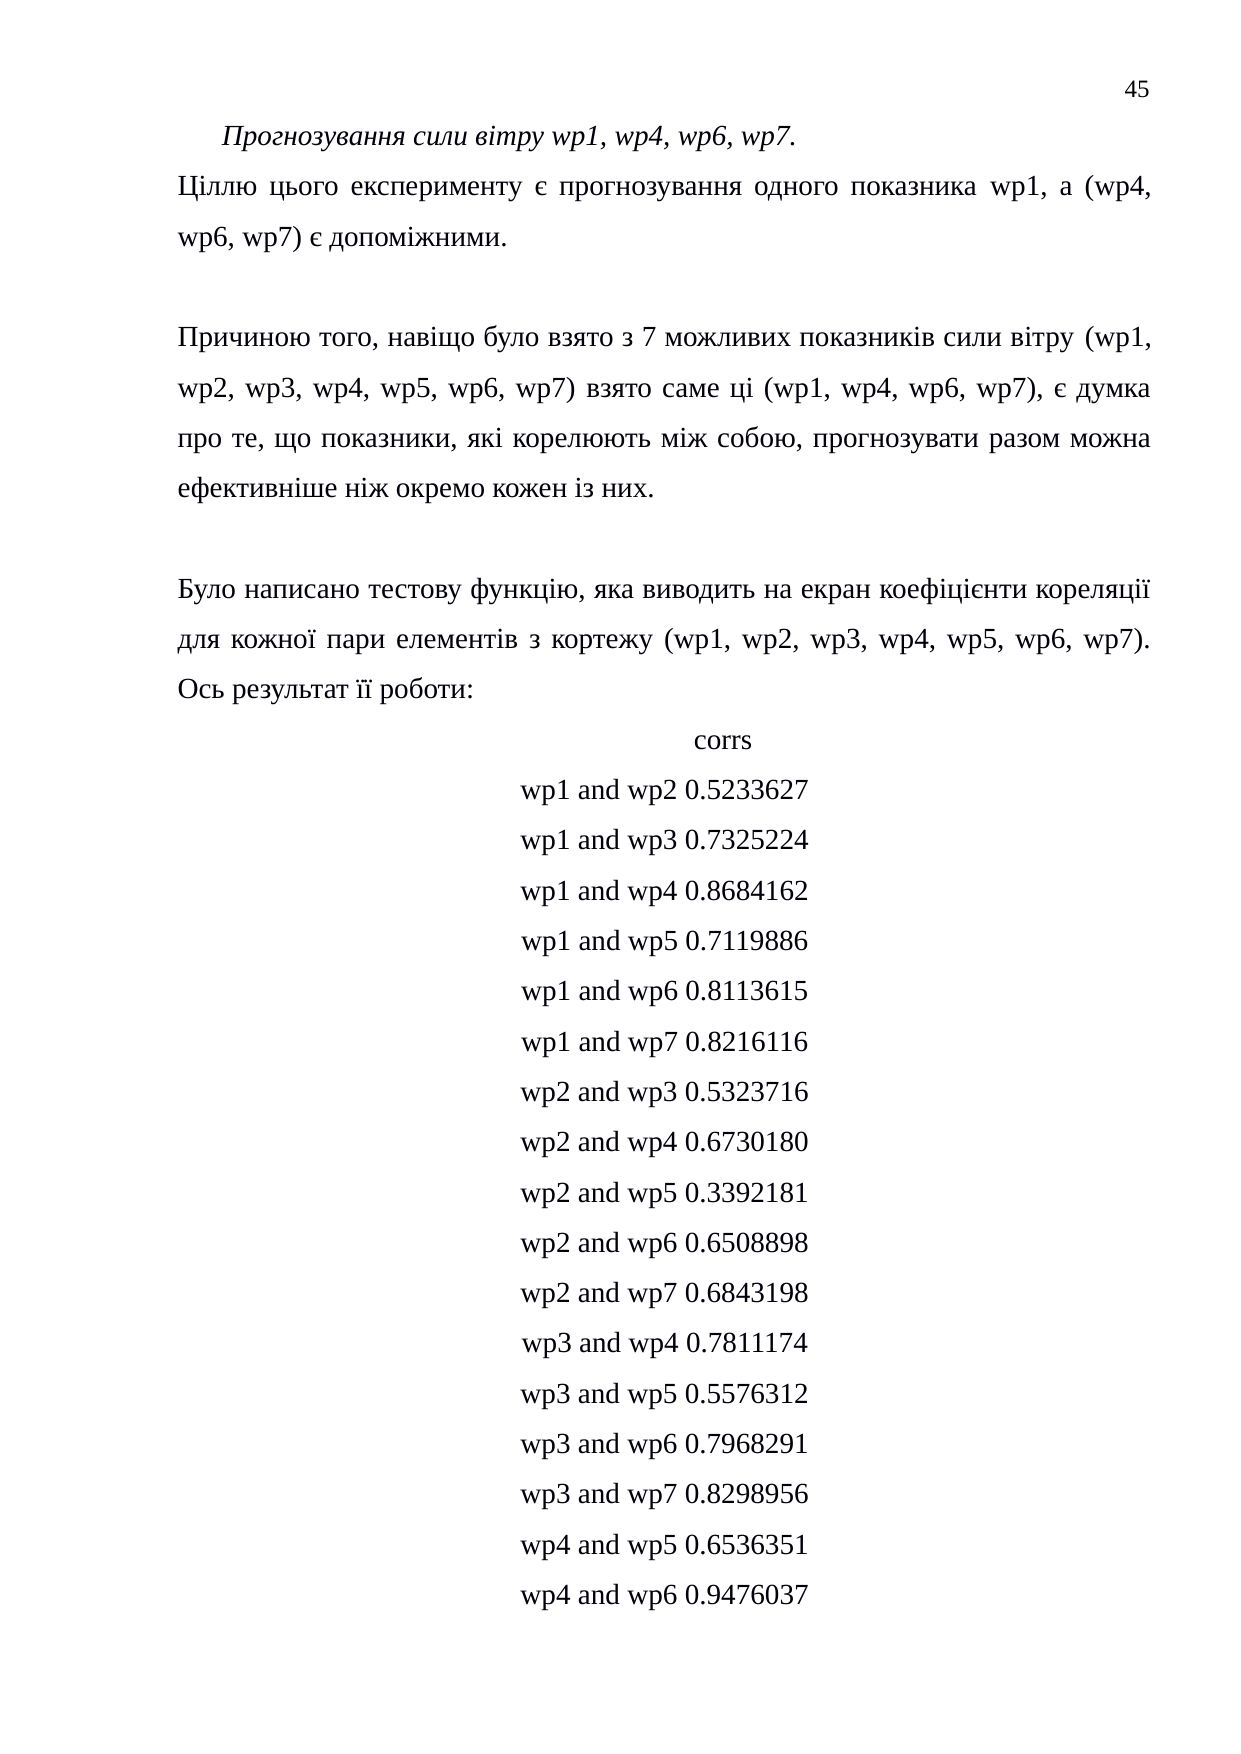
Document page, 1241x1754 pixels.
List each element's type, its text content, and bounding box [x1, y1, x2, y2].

text wp1 and wp4 0.8684162 [177, 873, 1152, 906]
text wp1 and wp7 0.8216116 [177, 1024, 1152, 1057]
text wp1 and wp5 0.7119886 [177, 923, 1152, 957]
text corrs [177, 722, 1152, 755]
text Ціллю цього експерименту є прогнозування одного показника wp1, а (wp4, wp6, wp7) є допоміжними. [177, 168, 1152, 252]
text wp3 and wp6 0.7968291 [177, 1426, 1152, 1460]
text Прогнозування сили вітру wp1, wp4, wp6, wp7. [177, 118, 1152, 152]
text wp2 and wp6 0.6508898 [177, 1225, 1152, 1258]
text wp3 and wp4 0.7811174 [177, 1326, 1152, 1359]
text wp1 and wp6 0.8113615 [177, 973, 1152, 1007]
text wp2 and wp5 0.3392181 [177, 1175, 1152, 1208]
text wp1 and wp3 0.7325224 [177, 822, 1152, 856]
text Було написано тестову функцію, яка виводить на екран коефіцієнти кореляції для кожної пари елементів з кортежу (wp1, wp2, wp3, wp4, wp5, wp6, wp7). Ось результат її роботи: [177, 571, 1152, 705]
text wp2 and wp4 0.6730180 [177, 1124, 1152, 1158]
text wp2 and wp7 0.6843198 [177, 1275, 1152, 1309]
text wp3 and wp5 0.5576312 [177, 1376, 1152, 1409]
text wp4 and wp5 0.6536351 [177, 1527, 1152, 1560]
text wp1 and wp2 0.5233627 [177, 772, 1152, 806]
text Причиною того, навіщо було взято з 7 можливих показників сили вітру (wp1, wp2, wp3, wp4, wp5, wp6, wp7) взято саме ці (wp1, wp4, wp6, wp7), є думка про те, що показники, які корелюють між собою, прогнозувати разом можна ефективніше ніж окремо кожен із них. [177, 319, 1152, 504]
text wp4 and wp6 0.9476037 [177, 1577, 1152, 1611]
text wp2 and wp3 0.5323716 [177, 1074, 1152, 1108]
text wp3 and wp7 0.8298956 [177, 1477, 1152, 1510]
